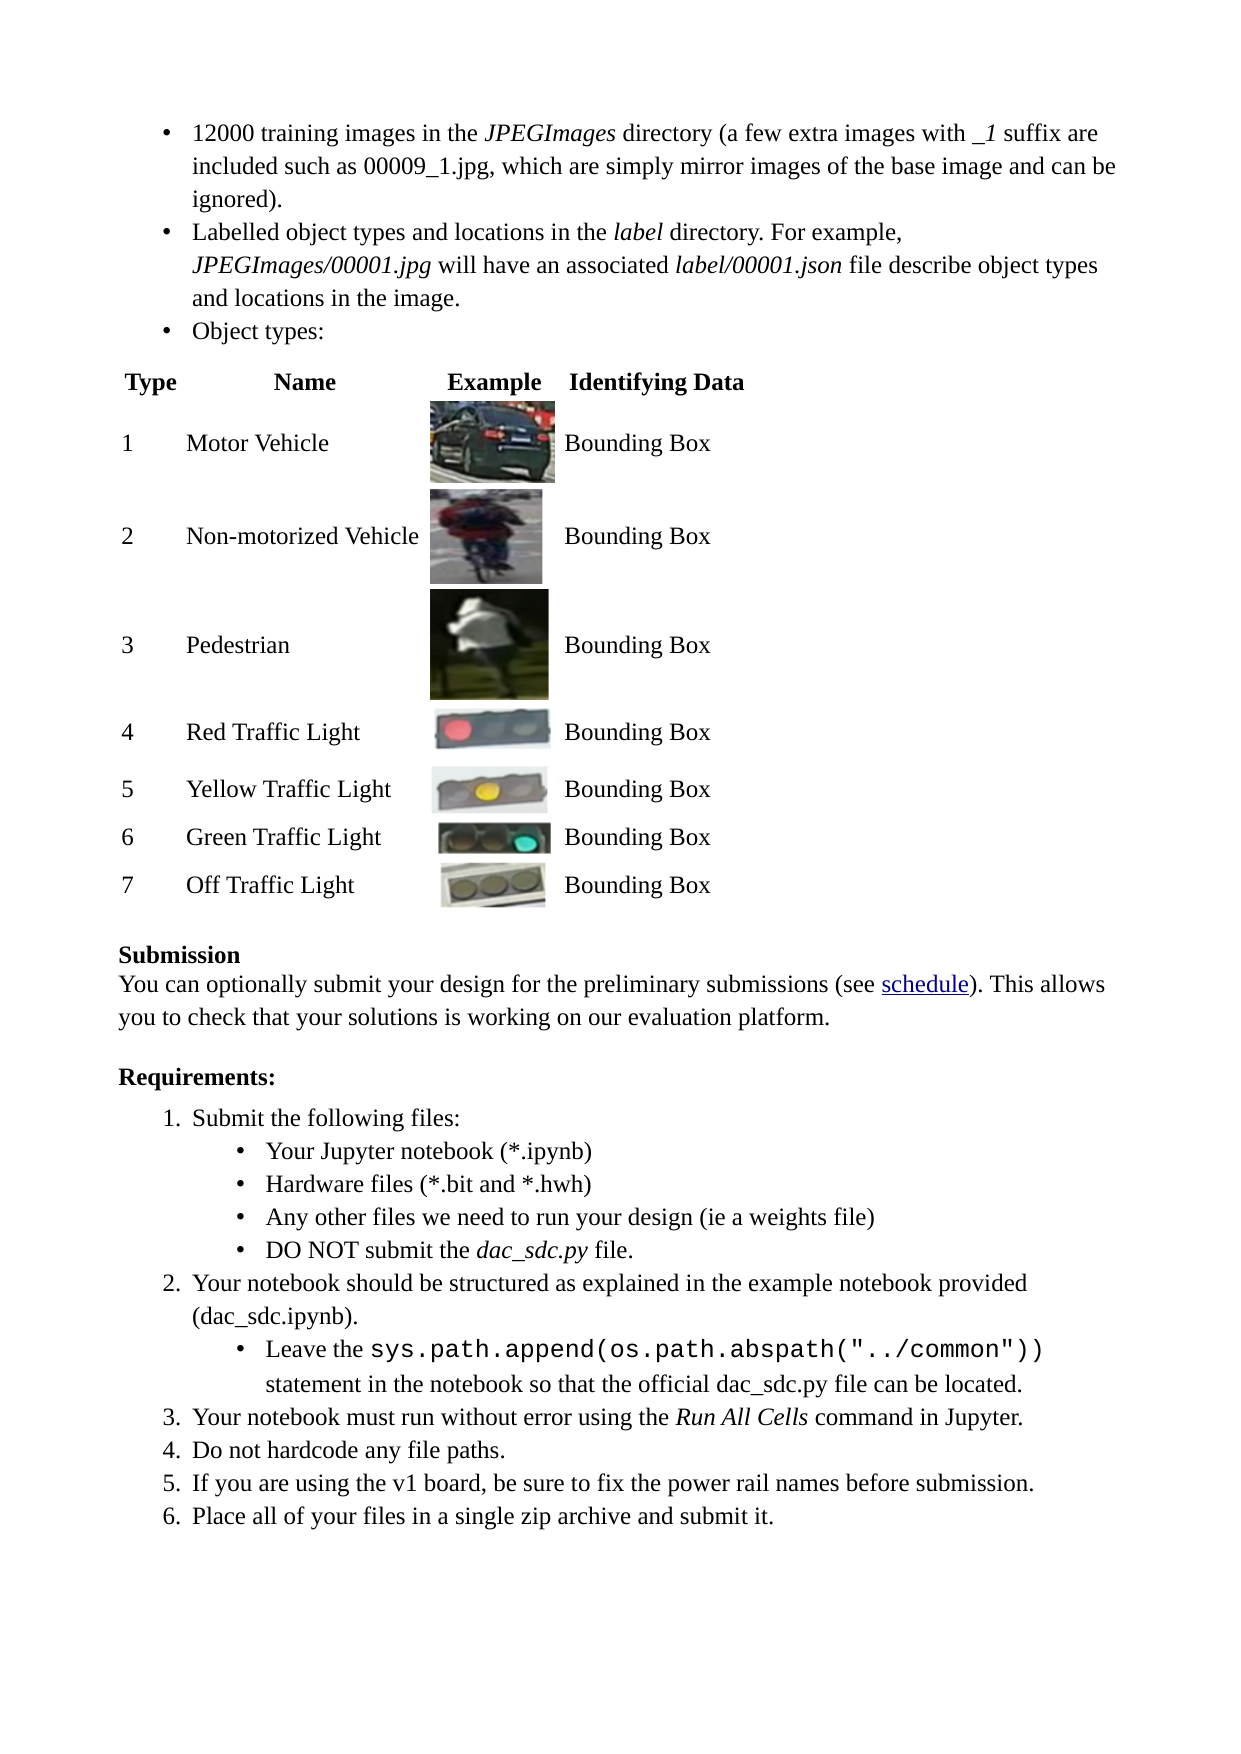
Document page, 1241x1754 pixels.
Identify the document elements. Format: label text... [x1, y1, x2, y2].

table_header Identifying Data [561, 364, 752, 398]
table_cell Bounding Box [561, 586, 752, 702]
list Any other files we need to run your design (ie a weights file) [236, 1202, 1122, 1231]
list Hardware files (*.bit and *.hwh) [236, 1169, 1122, 1198]
table_cell Bounding Box [561, 399, 752, 486]
table_header Name [183, 364, 427, 398]
table_cell 7 [118, 858, 183, 911]
list Object types: [162, 316, 1122, 345]
text Submission [118, 940, 1122, 969]
table_cell [427, 399, 561, 486]
list Place all of your files in a single zip archive and submit it. [162, 1501, 1122, 1530]
table_cell Bounding Box [561, 816, 752, 857]
list Labelled object types and locations in the label directory. For example, JPEGImages/00001.jpg will have an associated label/00001.json file describe object types and locations in the image. [162, 217, 1122, 312]
table_cell 6 [118, 816, 183, 857]
table_cell Yellow Traffic Light [183, 761, 427, 816]
picture [430, 401, 555, 483]
list If you are using the v1 board, be sure to fix the power rail names before submission. [162, 1468, 1122, 1497]
table_cell Motor Vehicle [183, 399, 427, 486]
table_cell Red Traffic Light [183, 703, 427, 761]
table_cell [427, 816, 561, 857]
table_cell [427, 858, 561, 911]
table_cell Off Traffic Light [183, 858, 427, 911]
list Do not hardcode any file paths. [162, 1435, 1122, 1464]
picture [430, 705, 551, 759]
table_header Type [118, 364, 183, 398]
table_cell Green Traffic Light [183, 816, 427, 857]
list Your notebook must run without error using the Run All Cells command in Jupyter. [162, 1402, 1122, 1431]
table_cell Bounding Box [561, 858, 752, 911]
table_cell Bounding Box [561, 486, 752, 586]
table_header Example [427, 364, 561, 398]
list Your notebook should be structured as explained in the example notebook provided (dac_sdc.ipynb). [162, 1268, 1122, 1330]
table_cell [427, 486, 561, 586]
subtitle Requirements: [118, 1062, 1122, 1091]
picture [430, 764, 548, 814]
list DO NOT submit the dac_sdc.py file. [236, 1235, 1122, 1264]
picture [430, 589, 549, 700]
table_cell Bounding Box [561, 761, 752, 816]
list 12000 training images in the JPEGImages directory (a few extra images with _1 suffix are included such as 00009_1.jpg, which are simply mirror images of the base image and can be ignored). [162, 118, 1122, 213]
table_cell Pedestrian [183, 586, 427, 702]
table_cell [427, 586, 561, 702]
text You can optionally submit your design for the preliminary submissions (see schedule). This allows you to check that your solutions is working on our evaluation platform. [118, 969, 1122, 1030]
table_cell Bounding Box [561, 703, 752, 761]
table_cell 1 [118, 399, 183, 486]
list Leave the sys.path.append(os.path.abspath("../common")) statement in the notebook so that the official dac_sdc.py file can be located. [236, 1334, 1122, 1398]
table_cell 5 [118, 761, 183, 816]
table_cell [427, 761, 561, 816]
table_cell [427, 703, 561, 761]
table_cell 3 [118, 586, 183, 702]
list Submit the following files: [162, 1103, 1122, 1132]
table_cell Non-motorized Vehicle [183, 486, 427, 586]
table_cell 2 [118, 486, 183, 586]
list Your Jupyter notebook (*.ipynb) [236, 1136, 1122, 1165]
picture [430, 819, 551, 855]
table_cell 4 [118, 703, 183, 761]
picture [430, 488, 543, 584]
picture [430, 860, 546, 909]
